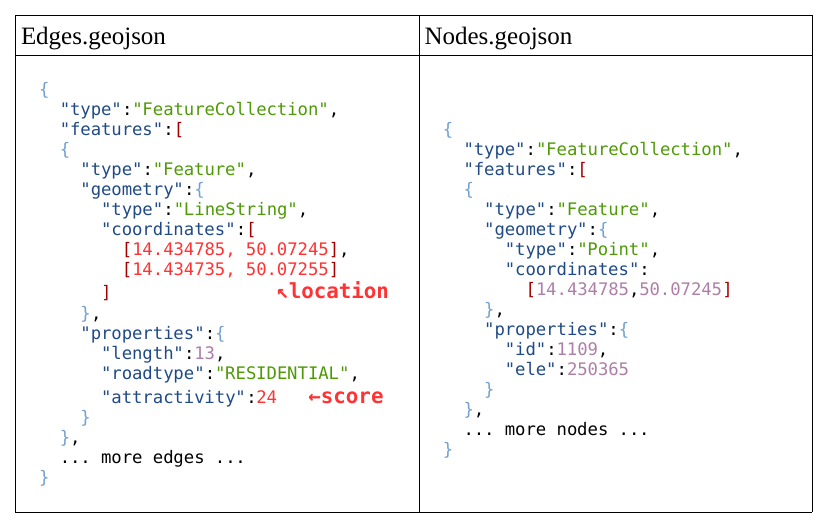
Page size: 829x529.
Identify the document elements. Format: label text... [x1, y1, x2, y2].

table_cell { "type":"FeatureCollection", "features":[ { "type":"Feature", "geometry":{ "type":"Point", "coordinates": [14.434785,50.07245] }, "properties":{ "id":1109, "ele":250365 } }, ... more nodes ... } [420, 56, 812, 512]
table_header Edges.geojson [16, 16, 419, 55]
table_header Nodes.geojson [420, 16, 812, 55]
table_cell { "type":"FeatureCollection", "features":[ { "type":"Feature", "geometry":{ "type":"LineString", "coordinates":[ [14.434785, 50.07245], [14.434735, 50.07255] ] ↖location }, "properties":{ "length":13, "roadtype":"RESIDENTIAL", "attractivity":24 ←score } }, ... more edges ... } [16, 56, 419, 512]
